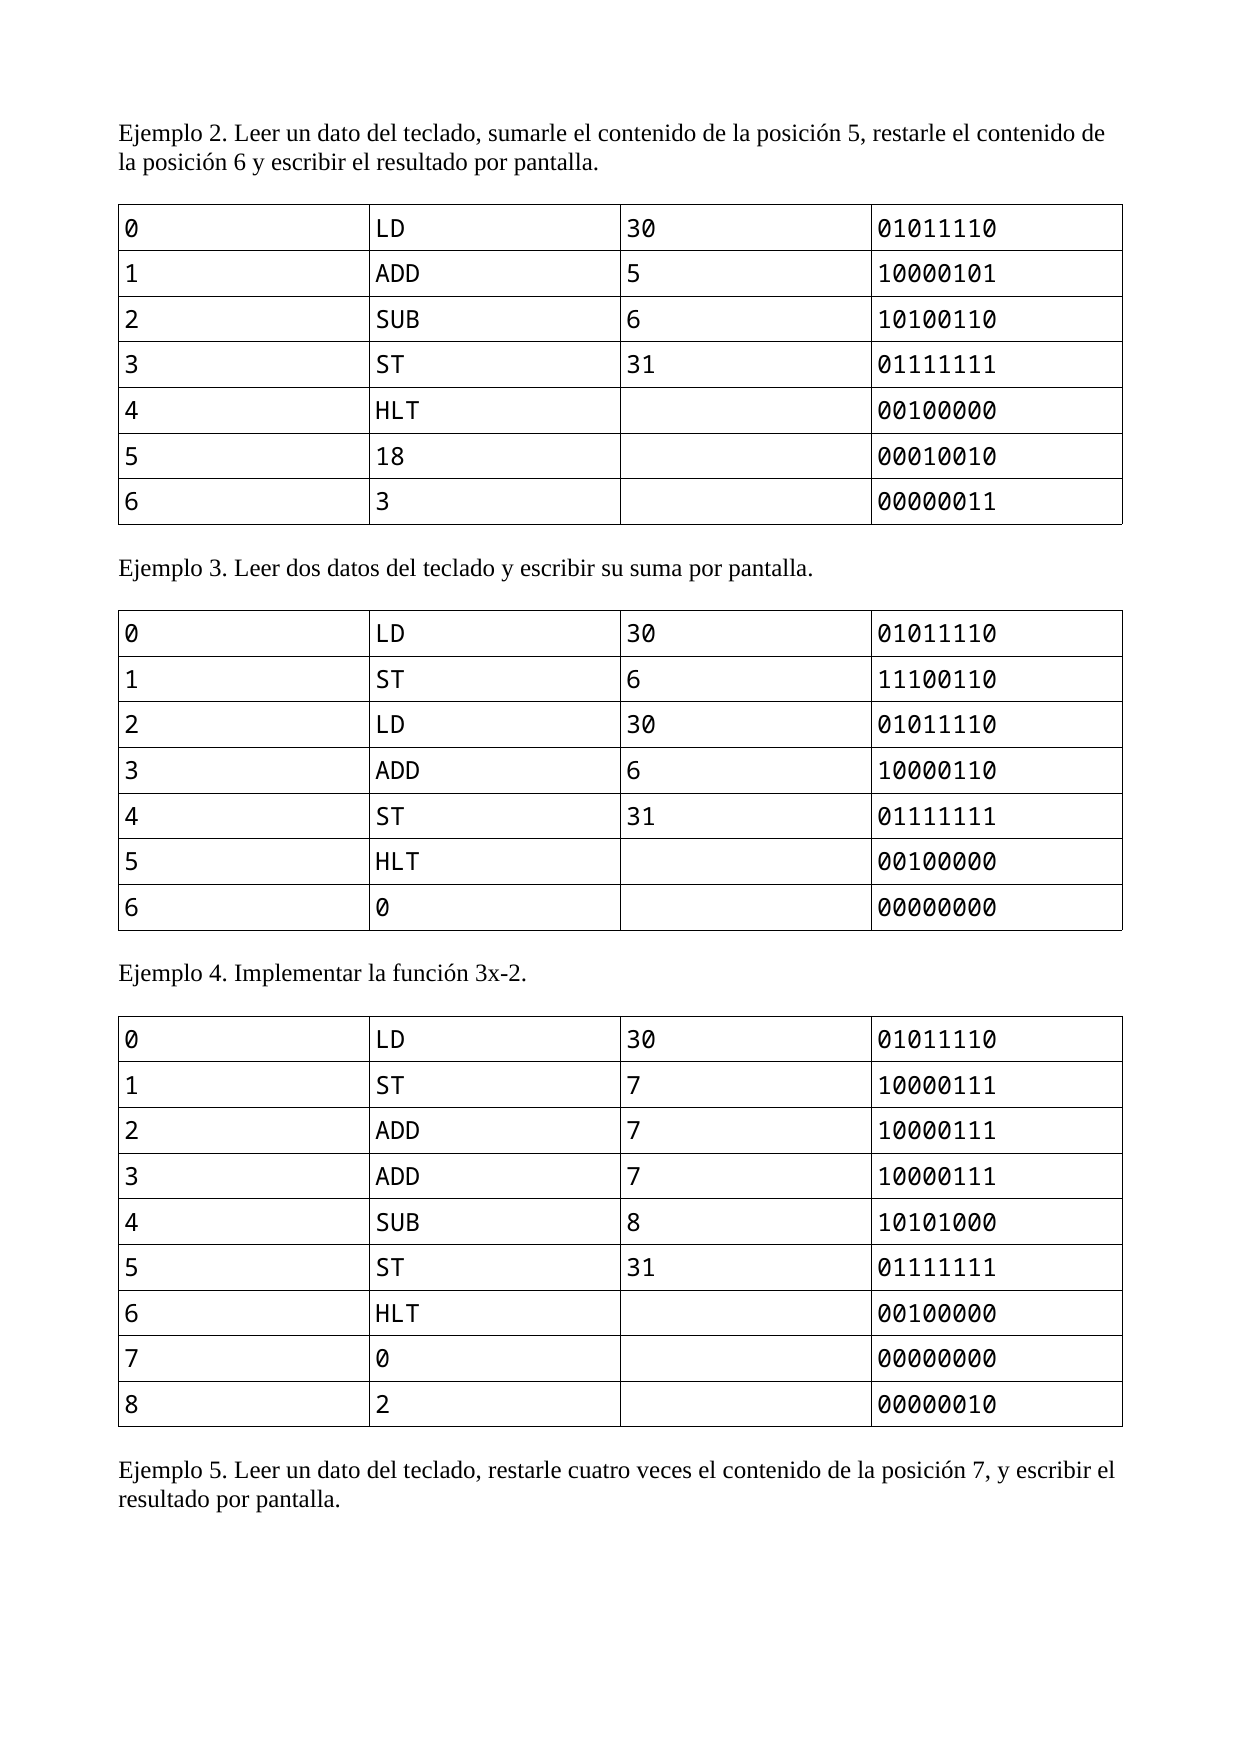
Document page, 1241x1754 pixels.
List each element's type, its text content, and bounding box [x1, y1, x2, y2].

table_cell 7 [119, 1336, 369, 1381]
table_cell 01111111 [872, 342, 1122, 387]
table_cell 8 [621, 1199, 871, 1244]
table_cell 10000110 [872, 748, 1122, 793]
table_cell 7 [621, 1062, 871, 1107]
table_cell 00000011 [872, 479, 1122, 524]
table_cell ST [370, 1245, 620, 1289]
table_cell ADD [370, 1108, 620, 1153]
table_cell 00010010 [872, 434, 1122, 478]
table_cell ST [370, 342, 620, 387]
table_cell 31 [621, 1245, 871, 1289]
table_cell [621, 1336, 871, 1381]
table_header 0 [119, 611, 369, 656]
table_cell 10101000 [872, 1199, 1122, 1244]
table_cell 1 [119, 1062, 369, 1107]
table_cell 1 [119, 657, 369, 701]
table_cell 6 [119, 479, 369, 524]
table_cell 10000101 [872, 251, 1122, 296]
table_cell [621, 388, 871, 432]
table_cell 01111111 [872, 794, 1122, 838]
table_cell ST [370, 794, 620, 838]
table_cell [621, 434, 871, 478]
table_header 30 [621, 205, 871, 250]
table_cell 4 [119, 794, 369, 838]
table_cell 18 [370, 434, 620, 478]
table_cell 2 [370, 1382, 620, 1426]
table_cell 7 [621, 1108, 871, 1153]
table_cell 31 [621, 342, 871, 387]
table_cell 0 [370, 1336, 620, 1381]
table_cell [621, 1382, 871, 1426]
table_cell 5 [621, 251, 871, 296]
table_cell 00100000 [872, 388, 1122, 432]
table_cell 00000010 [872, 1382, 1122, 1426]
table_cell 01011110 [872, 702, 1122, 747]
table_header 30 [621, 1017, 871, 1061]
table_header 01011110 [872, 611, 1122, 656]
table_cell LD [370, 702, 620, 747]
table_cell [621, 1291, 871, 1335]
table_cell 3 [370, 479, 620, 524]
table_cell ADD [370, 1154, 620, 1198]
table_cell 0 [370, 885, 620, 929]
table_header LD [370, 611, 620, 656]
table_cell 6 [621, 297, 871, 341]
text Ejemplo 3. Leer dos datos del teclado y escribir su suma por pantalla. [118, 553, 1122, 581]
table_header LD [370, 1017, 620, 1061]
table_cell 1 [119, 251, 369, 296]
table_cell 4 [119, 388, 369, 432]
table_cell 5 [119, 839, 369, 884]
table_cell HLT [370, 839, 620, 884]
table_cell 01111111 [872, 1245, 1122, 1289]
text Ejemplo 5. Leer un dato del teclado, restarle cuatro veces el contenido de la posición 7, y escribir el resultado por pantalla. [118, 1455, 1122, 1513]
table_cell 10000111 [872, 1062, 1122, 1107]
table_cell 00100000 [872, 1291, 1122, 1335]
table_cell 10100110 [872, 297, 1122, 341]
table_cell 2 [119, 297, 369, 341]
table_cell 7 [621, 1154, 871, 1198]
table_header 0 [119, 205, 369, 250]
table_cell 6 [621, 748, 871, 793]
table_cell 3 [119, 748, 369, 793]
table_cell [621, 479, 871, 524]
table_cell [621, 885, 871, 929]
table_cell 3 [119, 342, 369, 387]
table_cell 2 [119, 702, 369, 747]
text Ejemplo 2. Leer un dato del teclado, sumarle el contenido de la posición 5, restarle el contenido de la posición 6 y escribir el resultado por pantalla. [118, 118, 1122, 176]
table_cell SUB [370, 1199, 620, 1244]
table_cell 00100000 [872, 839, 1122, 884]
table_cell ADD [370, 251, 620, 296]
table_cell 10000111 [872, 1154, 1122, 1198]
table_header 01011110 [872, 1017, 1122, 1061]
table_cell 2 [119, 1108, 369, 1153]
text Ejemplo 4. Implementar la función 3x-2. [118, 958, 1122, 987]
table_header 01011110 [872, 205, 1122, 250]
table_cell 31 [621, 794, 871, 838]
table_cell 6 [621, 657, 871, 701]
table_cell 10000111 [872, 1108, 1122, 1153]
table_cell 5 [119, 434, 369, 478]
table_cell 00000000 [872, 885, 1122, 929]
table_cell [621, 839, 871, 884]
table_header 0 [119, 1017, 369, 1061]
table_cell ST [370, 657, 620, 701]
table_cell SUB [370, 297, 620, 341]
table_cell HLT [370, 388, 620, 432]
table_header 30 [621, 611, 871, 656]
table_cell 11100110 [872, 657, 1122, 701]
table_cell 5 [119, 1245, 369, 1289]
table_cell 6 [119, 1291, 369, 1335]
table_header LD [370, 205, 620, 250]
table_cell 30 [621, 702, 871, 747]
table_cell 00000000 [872, 1336, 1122, 1381]
table_cell 6 [119, 885, 369, 929]
table_cell ADD [370, 748, 620, 793]
table_cell 8 [119, 1382, 369, 1426]
table_cell HLT [370, 1291, 620, 1335]
table_cell 4 [119, 1199, 369, 1244]
table_cell ST [370, 1062, 620, 1107]
table_cell 3 [119, 1154, 369, 1198]
